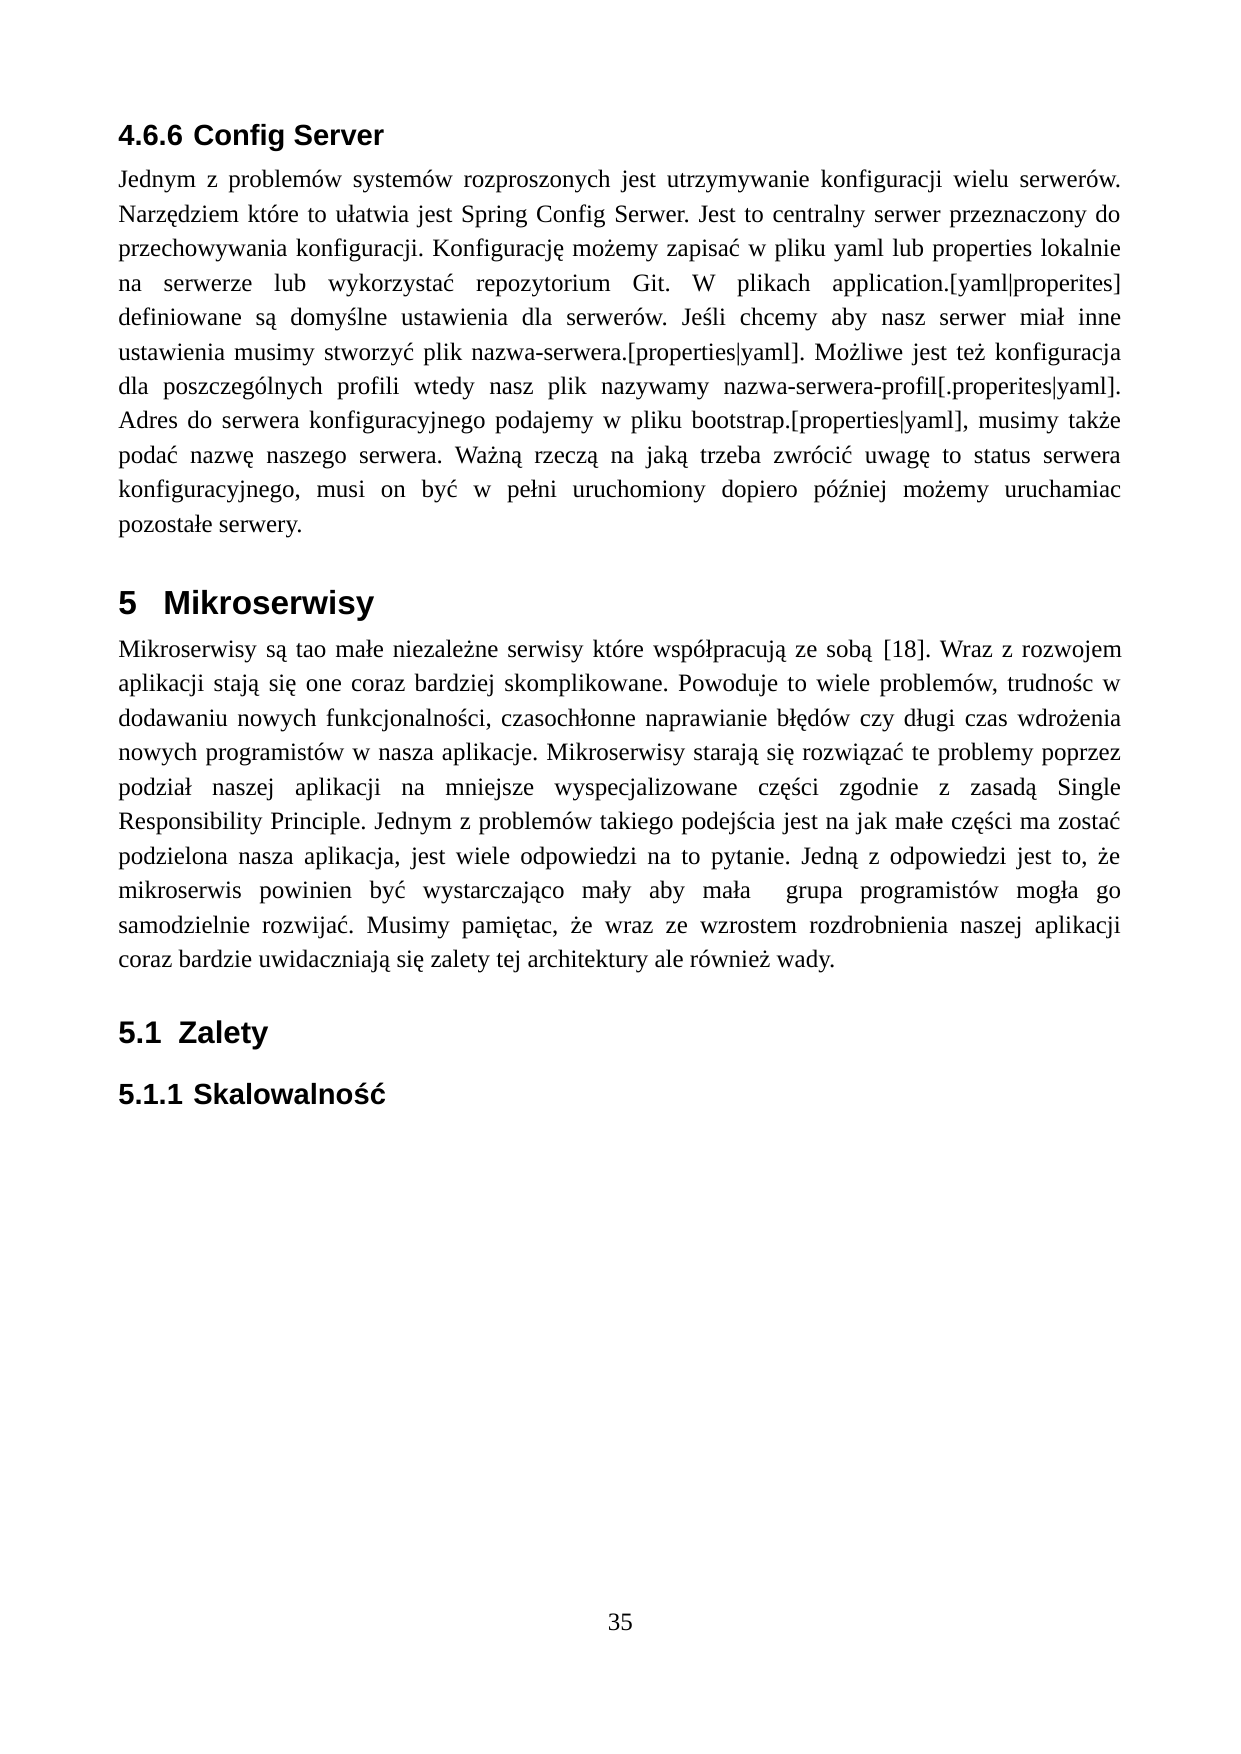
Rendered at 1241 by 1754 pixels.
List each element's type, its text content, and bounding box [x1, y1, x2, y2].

subtitle Mikroserwisy [118, 583, 1122, 621]
subtitle Config Server [118, 118, 1122, 152]
subtitle Skalowalność [118, 1077, 1122, 1111]
text Mikroserwisy są tao małe niezależne serwisy które współpracują ze sobą [18]. Wraz z rozwojem aplikacji stają się one coraz bardziej skomplikowane. Powoduje to wiele problemów, trudnośc w dodawaniu nowych funkcjonalności, czasochłonne naprawianie błędów czy długi czas wdrożenia nowych programistów w nasza aplikacje. Mikroserwisy starają się rozwiązać te problemy poprzez podział naszej aplikacji na mniejsze wyspecjalizowane części zgodnie z zasadą Single Responsibility Principle. Jednym z problemów takiego podejścia jest na jak małe części ma zostać podzielona nasza aplikacja, jest wiele odpowiedzi na to pytanie. Jedną z odpowiedzi jest to, że mikroserwis powinien być wystarczająco mały aby mała grupa programistów mogła go samodzielnie rozwijać. Musimy pamiętac, że wraz ze wzrostem rozdrobnienia naszej aplikacji coraz bardzie uwidaczniają się zalety tej architektury ale również wady. [118, 634, 1122, 973]
subtitle Zalety [118, 1014, 1122, 1050]
text Jednym z problemów systemów rozproszonych jest utrzymywanie konfiguracji wielu serwerów. Narzędziem które to ułatwia jest Spring Config Serwer. Jest to centralny serwer przeznaczony do przechowywania konfiguracji. Konfigurację możemy zapisać w pliku yaml lub properties lokalnie na serwerze lub wykorzystać repozytorium Git. W plikach application.[yaml|properites] definiowane są domyślne ustawienia dla serwerów. Jeśli chcemy aby nasz serwer miał inne ustawienia musimy stworzyć plik nazwa-serwera.[properties|yaml]. Możliwe jest też konfiguracja dla poszczególnych profili wtedy nasz plik nazywamy nazwa-serwera-profil[.properites|yaml]. Adres do serwera konfiguracyjnego podajemy w pliku bootstrap.[properties|yaml], musimy także podać nazwę naszego serwera. Ważną rzeczą na jaką trzeba zwrócić uwagę to status serwera konfiguracyjnego, musi on być w pełni uruchomiony dopiero później możemy uruchamiac pozostałe serwery. [118, 164, 1122, 538]
